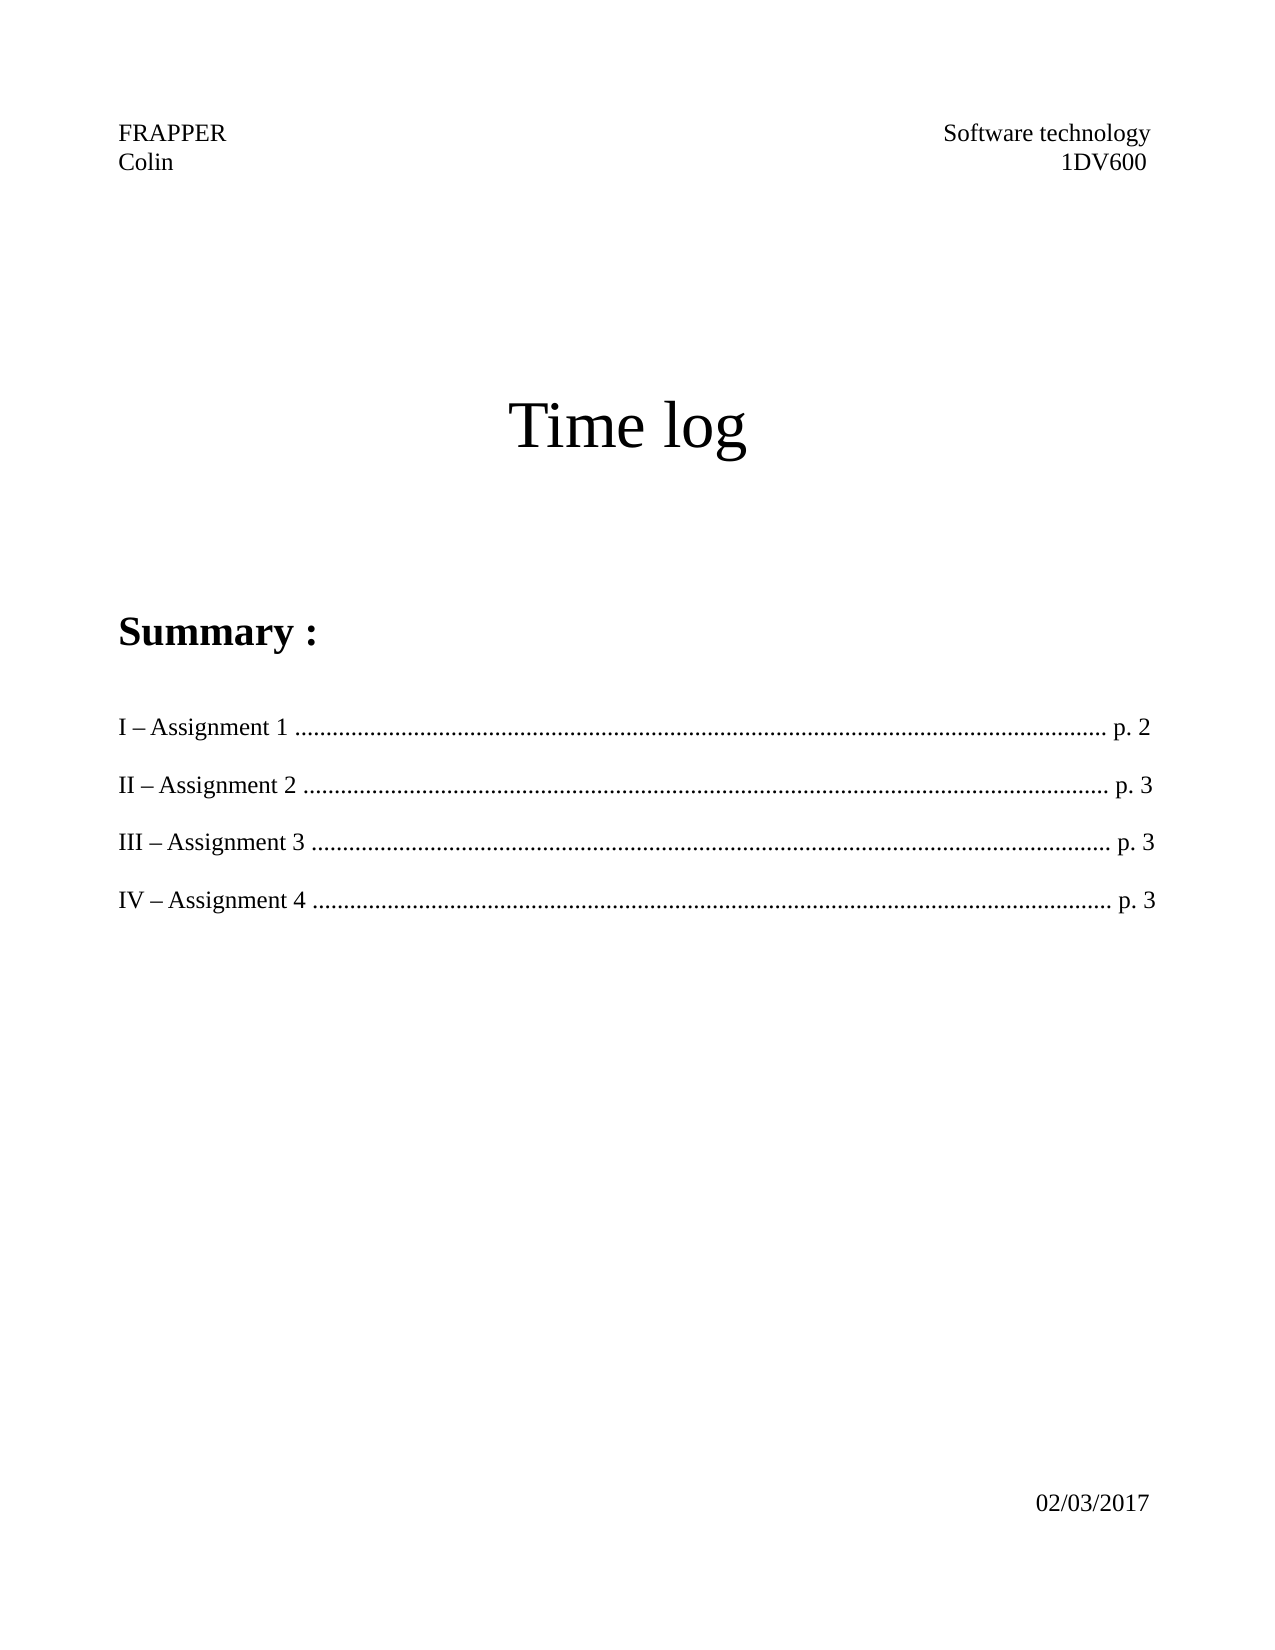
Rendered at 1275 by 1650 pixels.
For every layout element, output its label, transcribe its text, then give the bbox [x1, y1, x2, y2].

text IV – Assignment 4 ................................................................................................................................ p. 3 [118, 885, 1157, 913]
text Time log [118, 377, 1157, 463]
text Summary : [118, 607, 1157, 655]
text FRAPPER Software technology [118, 118, 1157, 147]
text II – Assignment 2 ................................................................................................................................. p. 3 [118, 770, 1157, 798]
text Colin 1DV600 [118, 147, 1157, 176]
text 02/03/2017 [118, 1488, 1157, 1517]
text I – Assignment 1 .................................................................................................................................. p. 2 [118, 712, 1157, 741]
text III – Assignment 3 ................................................................................................................................ p. 3 [118, 827, 1157, 856]
